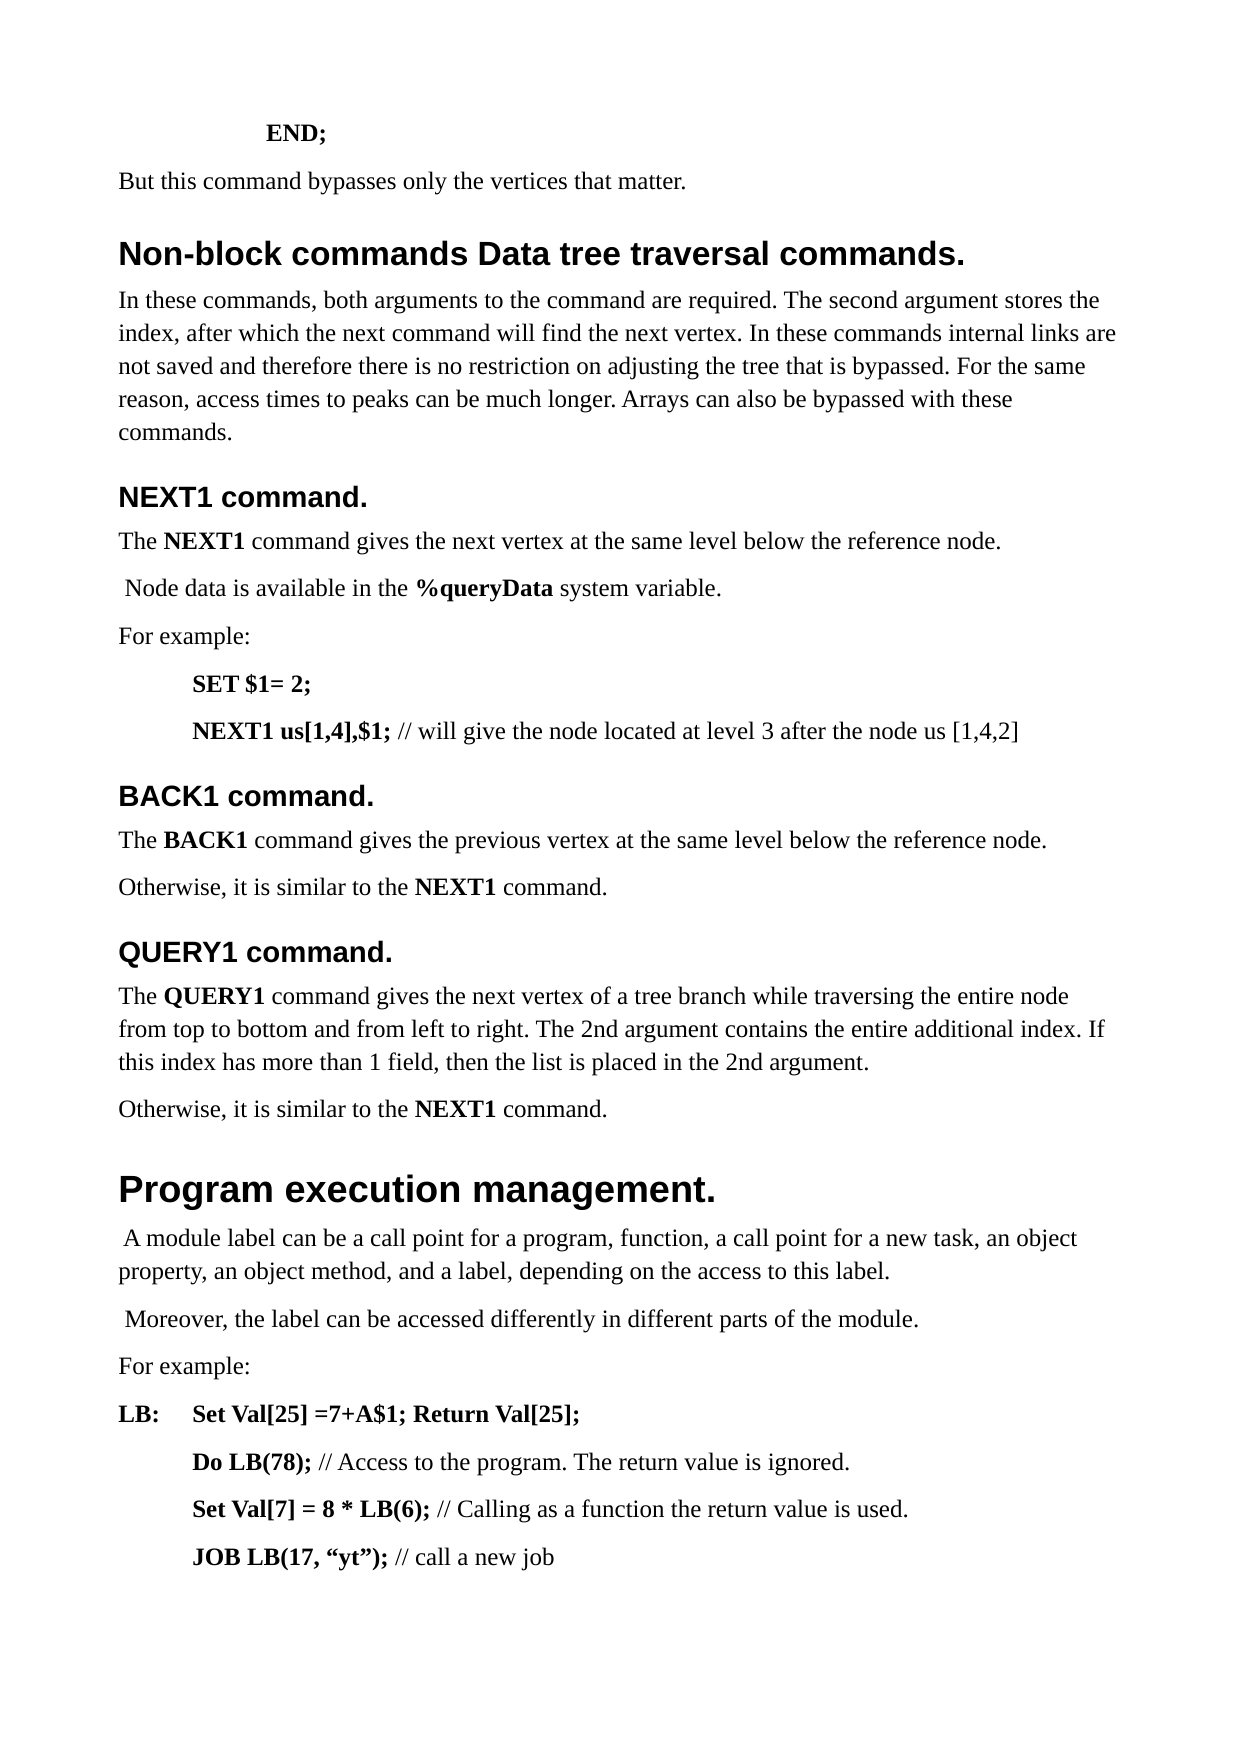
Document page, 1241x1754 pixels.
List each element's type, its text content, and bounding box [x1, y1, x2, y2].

text END; [118, 118, 1122, 147]
subtitle QUERY1 command. [118, 934, 1122, 968]
text For example: [118, 1351, 1122, 1380]
text The QUERY1 command gives the next vertex of a tree branch while traversing the entire node from top to bottom and from left to right. The 2nd argument contains the entire additional index. If this index has more than 1 field, then the list is placed in the 2nd argument. [118, 981, 1122, 1076]
text The NEXT1 command gives the next vertex at the same level below the reference node. [118, 526, 1122, 554]
text For example: [118, 621, 1122, 650]
subtitle BACK1 command. [118, 778, 1122, 812]
text But this command bypasses only the vertices that matter. [118, 166, 1122, 194]
text The BACK1 command gives the previous vertex at the same level below the reference node. [118, 825, 1122, 853]
subtitle Non-block commands Data tree traversal commands. [118, 234, 1122, 273]
subtitle NEXT1 command. [118, 479, 1122, 513]
text SET $1= 2; [118, 669, 1122, 697]
text Set Val[7] = 8 * LB(6); // Calling as a function the return value is used. [118, 1494, 1122, 1523]
text LB: Set Val[25] =7+A$1; Return Val[25]; [118, 1399, 1122, 1428]
text Otherwise, it is similar to the NEXT1 command. [118, 872, 1122, 901]
text JOB LB(17, “yt”); // call a new job [118, 1542, 1122, 1571]
text Moreover, the label can be accessed differently in different parts of the module. [118, 1304, 1122, 1332]
text A module label can be a call point for a program, function, a call point for a new task, an object property, an object method, and a label, depending on the access to this label. [118, 1223, 1122, 1285]
text Do LB(78); // Access to the program. The return value is ignored. [118, 1447, 1122, 1475]
text NEXT1 us[1,4],$1; // will give the node located at level 3 after the node us [1,4,2] [118, 716, 1122, 745]
text In these commands, both arguments to the command are required. The second argument stores the index, after which the next command will find the next vertex. In these commands internal links are not saved and therefore there is no restriction on adjusting the tree that is bypassed. For the same reason, access times to peaks can be much longer. Arrays can also be bypassed with these commands. [118, 285, 1122, 446]
text Otherwise, it is similar to the NEXT1 command. [118, 1094, 1122, 1123]
text Node data is available in the %queryData system variable. [118, 573, 1122, 602]
subtitle Program execution management. [118, 1167, 1122, 1211]
